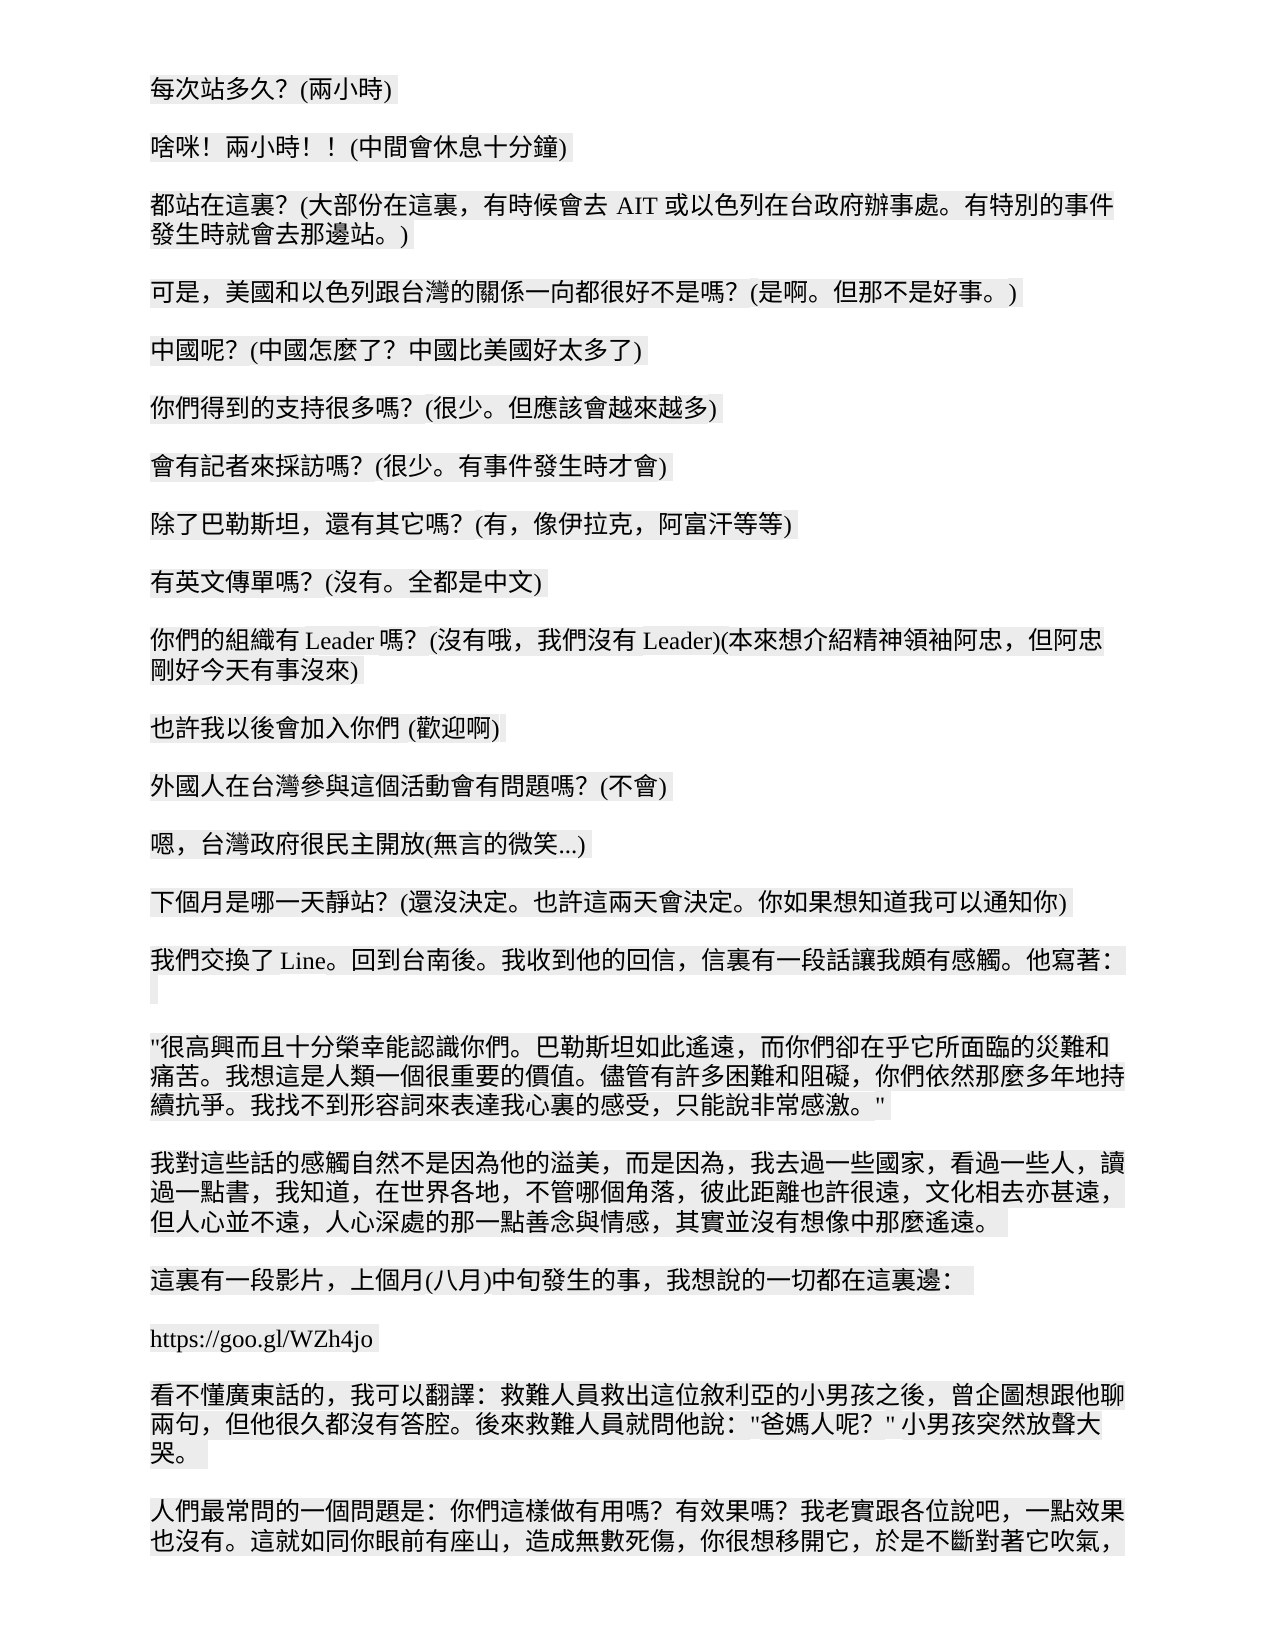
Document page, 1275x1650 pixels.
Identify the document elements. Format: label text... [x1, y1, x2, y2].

text 有個人被食人族逮了，準備烤來吃，綁在柱上，前面升起一團火，烤半天，食人族回屋裏忙著，不見人影。那個人很焦急，大喊: "喂，有人在嗎？前面都快烤焦了，該翻背面了"。 下午罰站時，一直想到王小波講的這個笑話。太陽很大，一直照著我右半邊的臉。我是不在乎美白，但一邊黑一邊白也不是辦法，但我就是沒法 "翻面"，只好任由火辣的太陽在我右臉頰肆虐。 今天有個非洲布吉納法索來台灣念書的留學生，跑來跟我談很久，談話結束時還要求跟我合照，問了很多問題，只是我都不知道怎麼答。一般人其實也常問這些問題： 你們是誰？(誰也不是，就只是一般人。) 什麼樣的組織？(不是很嚴謹的組織，就只是一個網站) 為何站在這裏？(無言，擠不出話來...) 有什麼訴求嗎？(尷尬加無言...)(難道一定要我說是為了世界和平嗎？) 總是有一些想法吧？(簡單說就是我們不相信戰爭，而且反對美國) 為什麼反對美國？(因為他四處殺人) 靜站有效果嗎？(尷尬加無言....嗯，也許稍後會有) 稍後是什麼時候？(總有一天) 總有一天是預期多久之後？(沒想那麼多耶) 最近巴勒斯坦有發生什麼事嗎？(好像沒有什麼特別的) 那...那你們為什麼站在這裏？(我們已經來第九年了) 啥咪！！第九年！！！(是啊，不是每天來啦，是每個月來一次) 啥咪！！每個月來一次！！(是啊) 哇！...真的是...(無言..) 每次站多久？(兩小時) 啥咪！兩小時！！(中間會休息十分鐘) 都站在這裏？(大部份在這裏，有時候會去 AIT 或以色列在台政府辦事處。有特別的事件發生時就會去那邊站。) 可是，美國和以色列跟台灣的關係一向都很好不是嗎？(是啊。但那不是好事。) 中國呢？(中國怎麼了？中國比美國好太多了) 你們得到的支持很多嗎？(很少。但應該會越來越多) 會有記者來採訪嗎？(很少。有事件發生時才會) 除了巴勒斯坦，還有其它嗎？(有，像伊拉克，阿富汗等等) 有英文傳單嗎？(沒有。全都是中文) 你們的組織有Leader嗎？(沒有哦，我們沒有Leader)(本來想介紹精神領袖阿忠，但阿忠剛好今天有事沒來) 也許我以後會加入你們 (歡迎啊) 外國人在台灣參與這個活動會有問題嗎？(不會) 嗯，台灣政府很民主開放(無言的微笑...) 下個月是哪一天靜站？(還沒決定。也許這兩天會決定。你如果想知道我可以通知你) 我們交換了Line。回到台南後。我收到他的回信，信裏有一段話讓我頗有感觸。他寫著： "很高興而且十分榮幸能認識你們。巴勒斯坦如此遙遠，而你們卻在乎它所面臨的災難和痛苦。我想這是人類一個很重要的價值。儘管有許多困難和阻礙，你們依然那麼多年地持續抗爭。我找不到形容詞來表達我心裏的感受，只能說非常感激。" 我對這些話的感觸自然不是因為他的溢美，而是因為，我去過一些國家，看過一些人，讀過一點書，我知道，在世界各地，不管哪個角落，彼此距離也許很遠，文化相去亦甚遠，但人心並不遠，人心深處的那一點善念與情感，其實並沒有想像中那麼遙遠。 這裏有一段影片，上個月(八月)中旬發生的事，我想說的一切都在這裏邊： https://goo.gl/WZh4jo 看不懂廣東話的，我可以翻譯：救難人員救出這位敘利亞的小男孩之後，曾企圖想跟他聊兩句，但他很久都沒有答腔。後來救難人員就問他說："爸媽人呢？" 小男孩突然放聲大哭。 人們最常問的一個問題是：你們這樣做有用嗎？有效果嗎？我老實跟各位說吧，一點效果也沒有。這就如同你眼前有座山，造成無數死傷，你很想移開它，於是不斷對著它吹氣，想把山吹走。你覺得這樣會有效果嗎？陳凱歌的電影 "梅蘭芳" 中，梅蘭芳故意蓄鬍，反抗日軍的邀請，不願為日軍唱戲。梅蘭芳昏倒前說了一句話："我能做的就只是這樣了"。 我常希望自己可以做更多一些，但我所能做的，也就只是對著山吹氣。這也是為什麼每次如果有人要來採訪或路過詢問，總是讓我覺得很尷尬、啞口無言很想逃之夭夭的主要原因，畢竟對著山吹氣，誰不會呢？這有什麼好講的呢？更不用說什麼效果了。 倘若有一天，私人世界再無牽掛，我希望我這條命的所有鮮血和眼淚，可以全部奉獻給那些在戰亂中流離失所無辜受苦的生命。 [150, 75, 1125, 1556]
